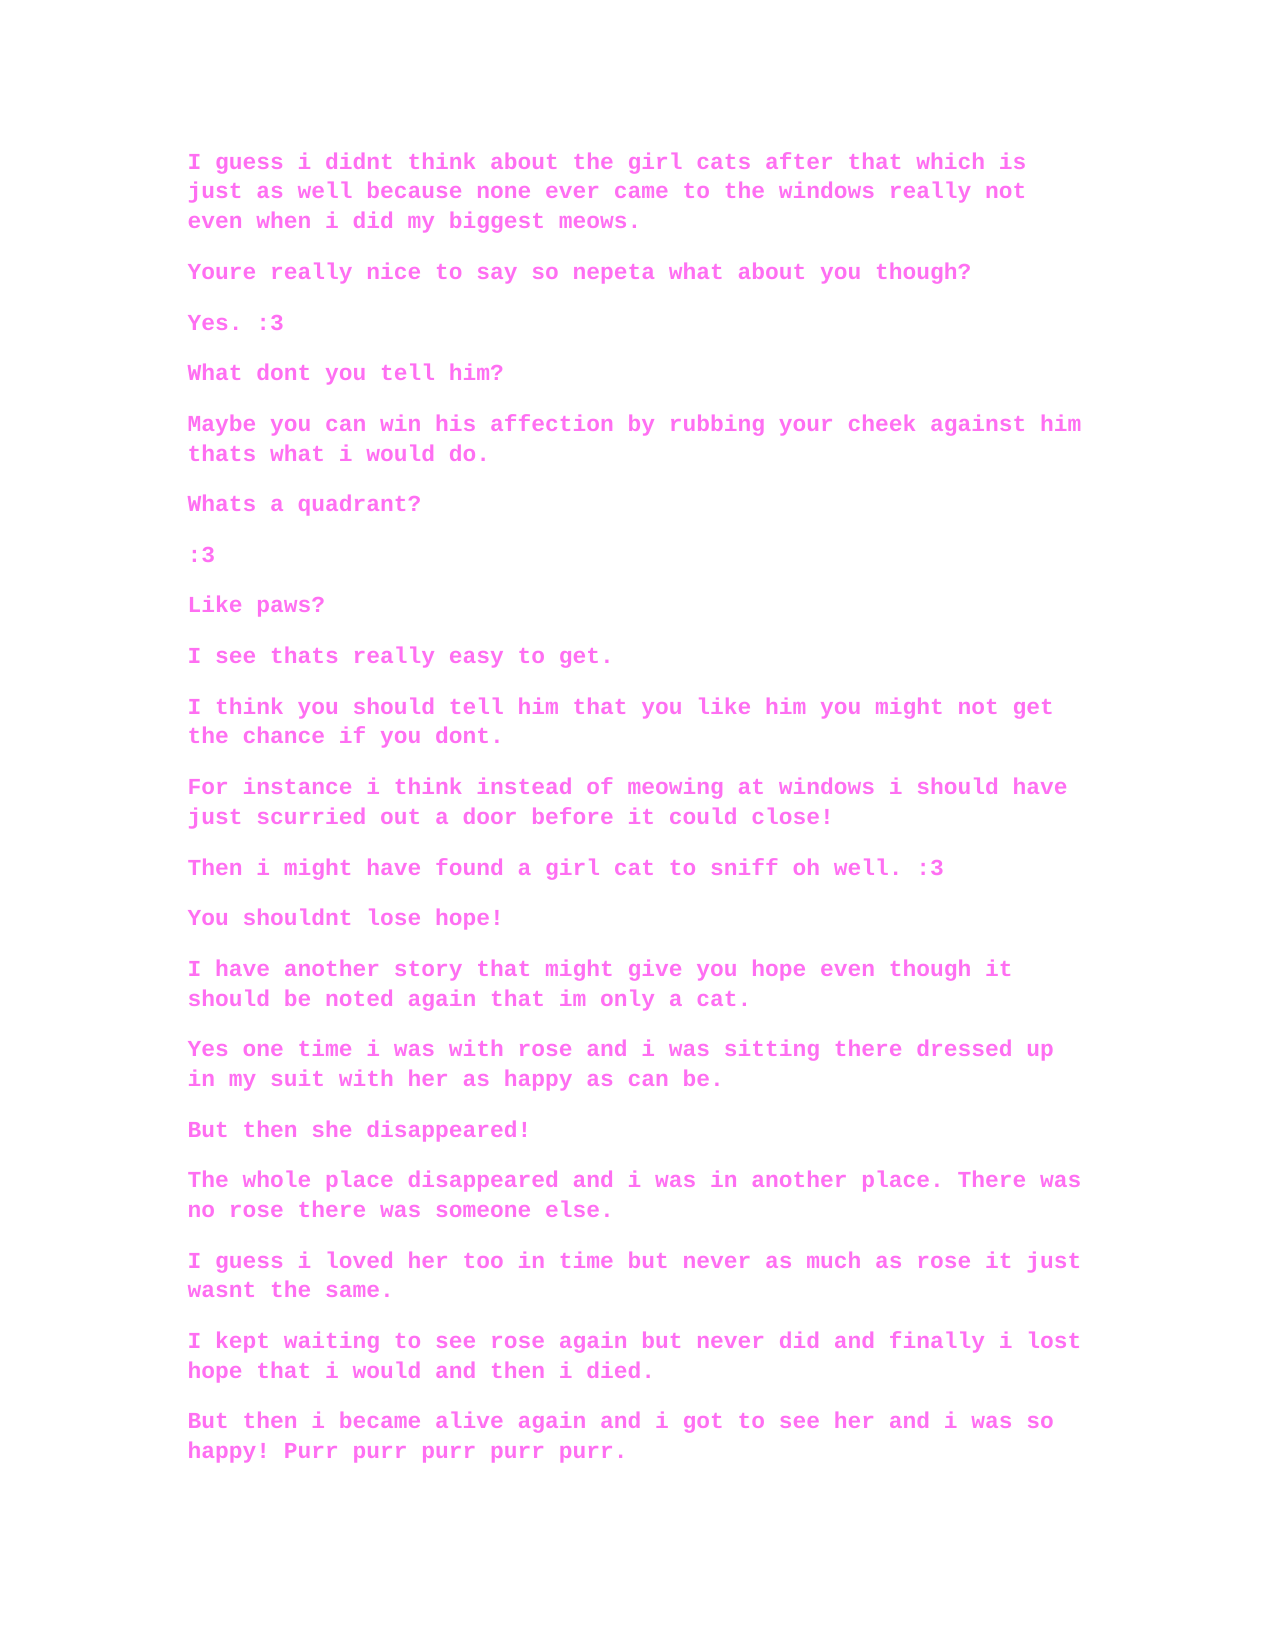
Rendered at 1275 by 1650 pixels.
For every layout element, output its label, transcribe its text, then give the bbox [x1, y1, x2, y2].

text I kept waiting to see rose again but never did and finally i lost hope that i would and then i died. [187, 1329, 1087, 1385]
text What dont you tell him? [187, 361, 1087, 387]
text Maybe you can win his affection by rubbing your cheek against him thats what i would do. [187, 412, 1087, 468]
text I guess i loved her too in time but never as much as rose it just wasnt the same. [187, 1249, 1087, 1305]
text Whats a quadrant? [187, 492, 1087, 518]
text Youre really nice to say so nepeta what about you though? [187, 260, 1087, 286]
text You shouldnt lose hope! [187, 906, 1087, 932]
text For instance i think instead of meowing at windows i should have just scurried out a door before it could close! [187, 775, 1087, 831]
text I think you should tell him that you like him you might not get the chance if you dont. [187, 695, 1087, 751]
text I guess i didnt think about the girl cats after that which is just as well because none ever came to the windows really not even when i did my biggest meows. [187, 150, 1087, 236]
text Like paws? [187, 594, 1087, 620]
text I see thats really easy to get. [187, 644, 1087, 670]
text But then i became alive again and i got to see her and i was so happy! Purr purr purr purr purr. [187, 1410, 1087, 1466]
text Yes. :3 [187, 311, 1087, 337]
text I have another story that might give you hope even though it should be noted again that im only a cat. [187, 957, 1087, 1013]
text :3 [187, 543, 1087, 569]
text The whole place disappeared and i was in another place. There was no rose there was someone else. [187, 1168, 1087, 1224]
text But then she disappeared! [187, 1118, 1087, 1144]
text Yes one time i was with rose and i was sitting there dressed up in my suit with her as happy as can be. [187, 1037, 1087, 1093]
text Then i might have found a girl cat to sniff oh well. :3 [187, 856, 1087, 882]
